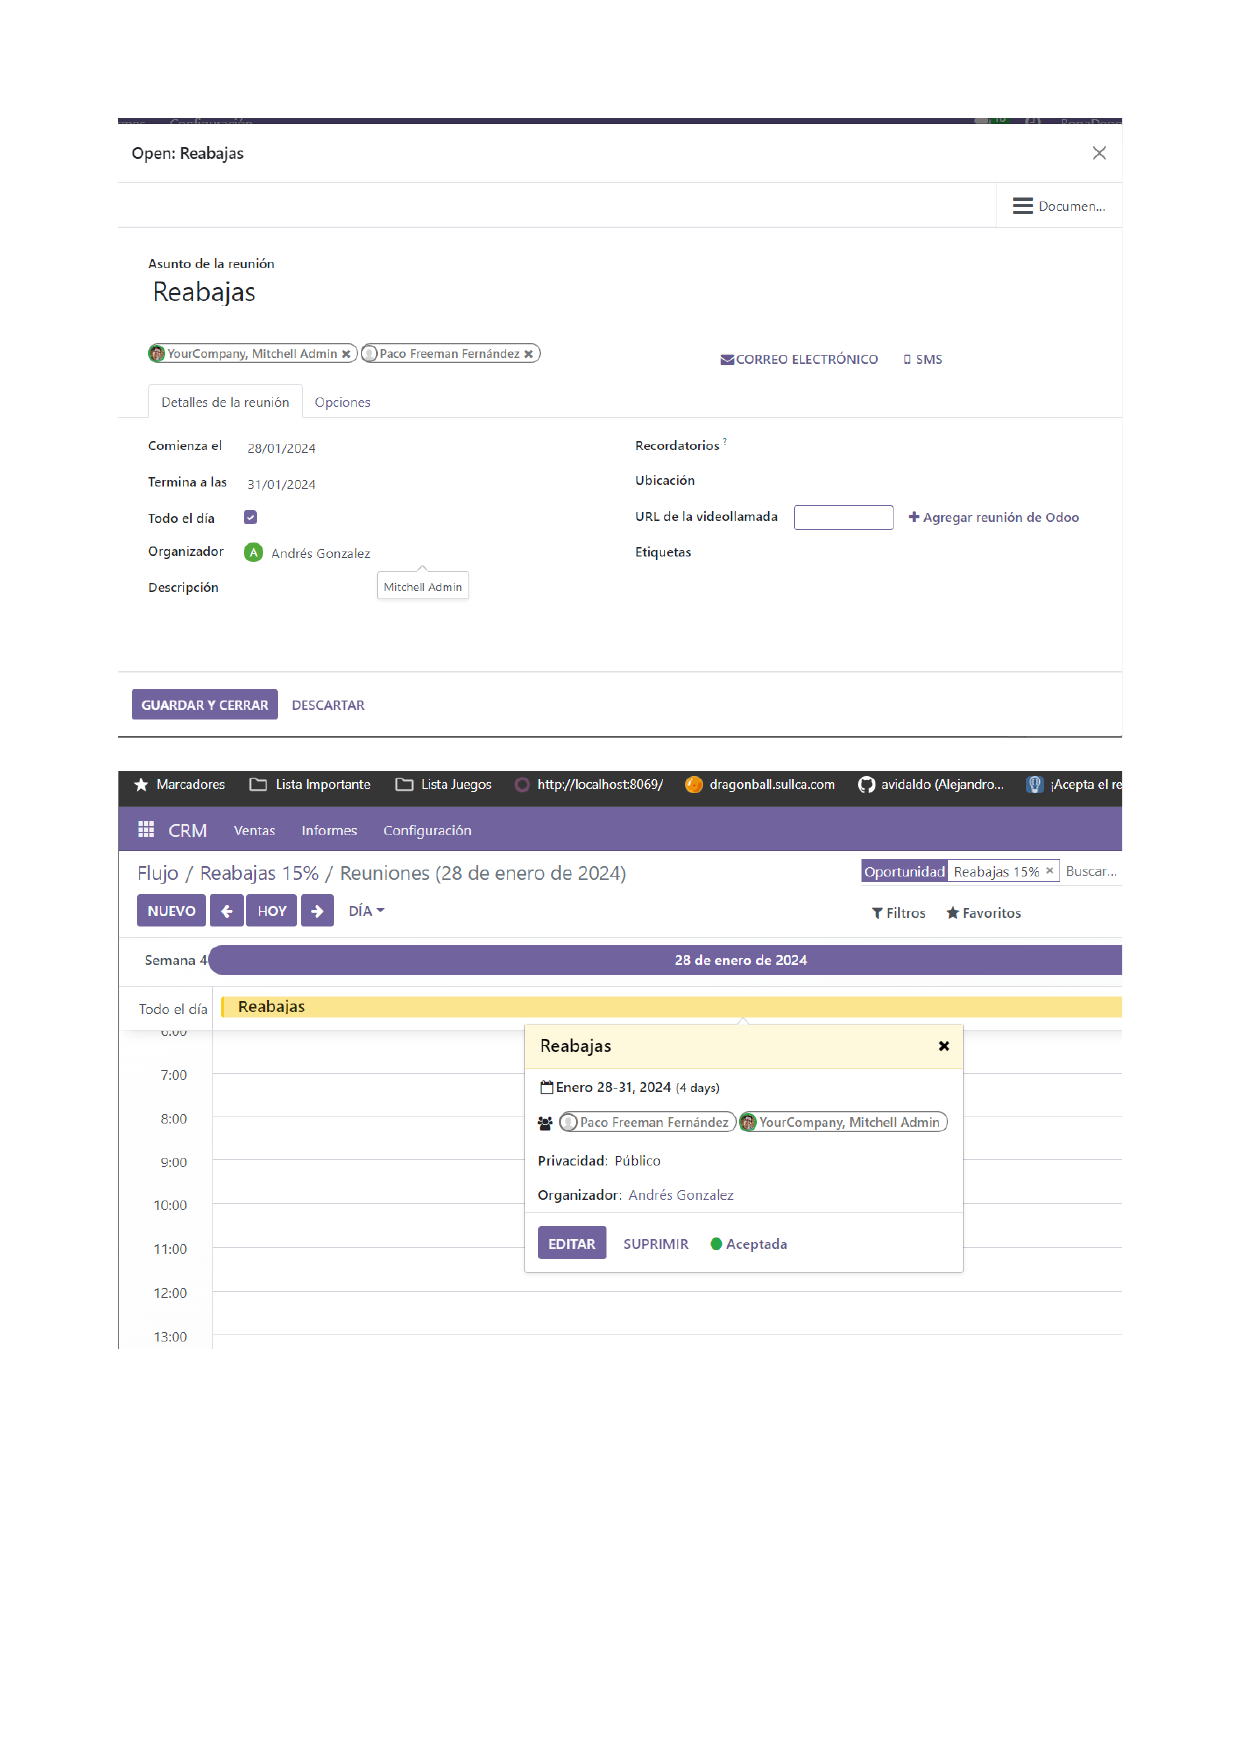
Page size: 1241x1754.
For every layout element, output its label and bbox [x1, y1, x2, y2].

picture [118, 118, 1123, 738]
picture [118, 771, 1123, 1349]
